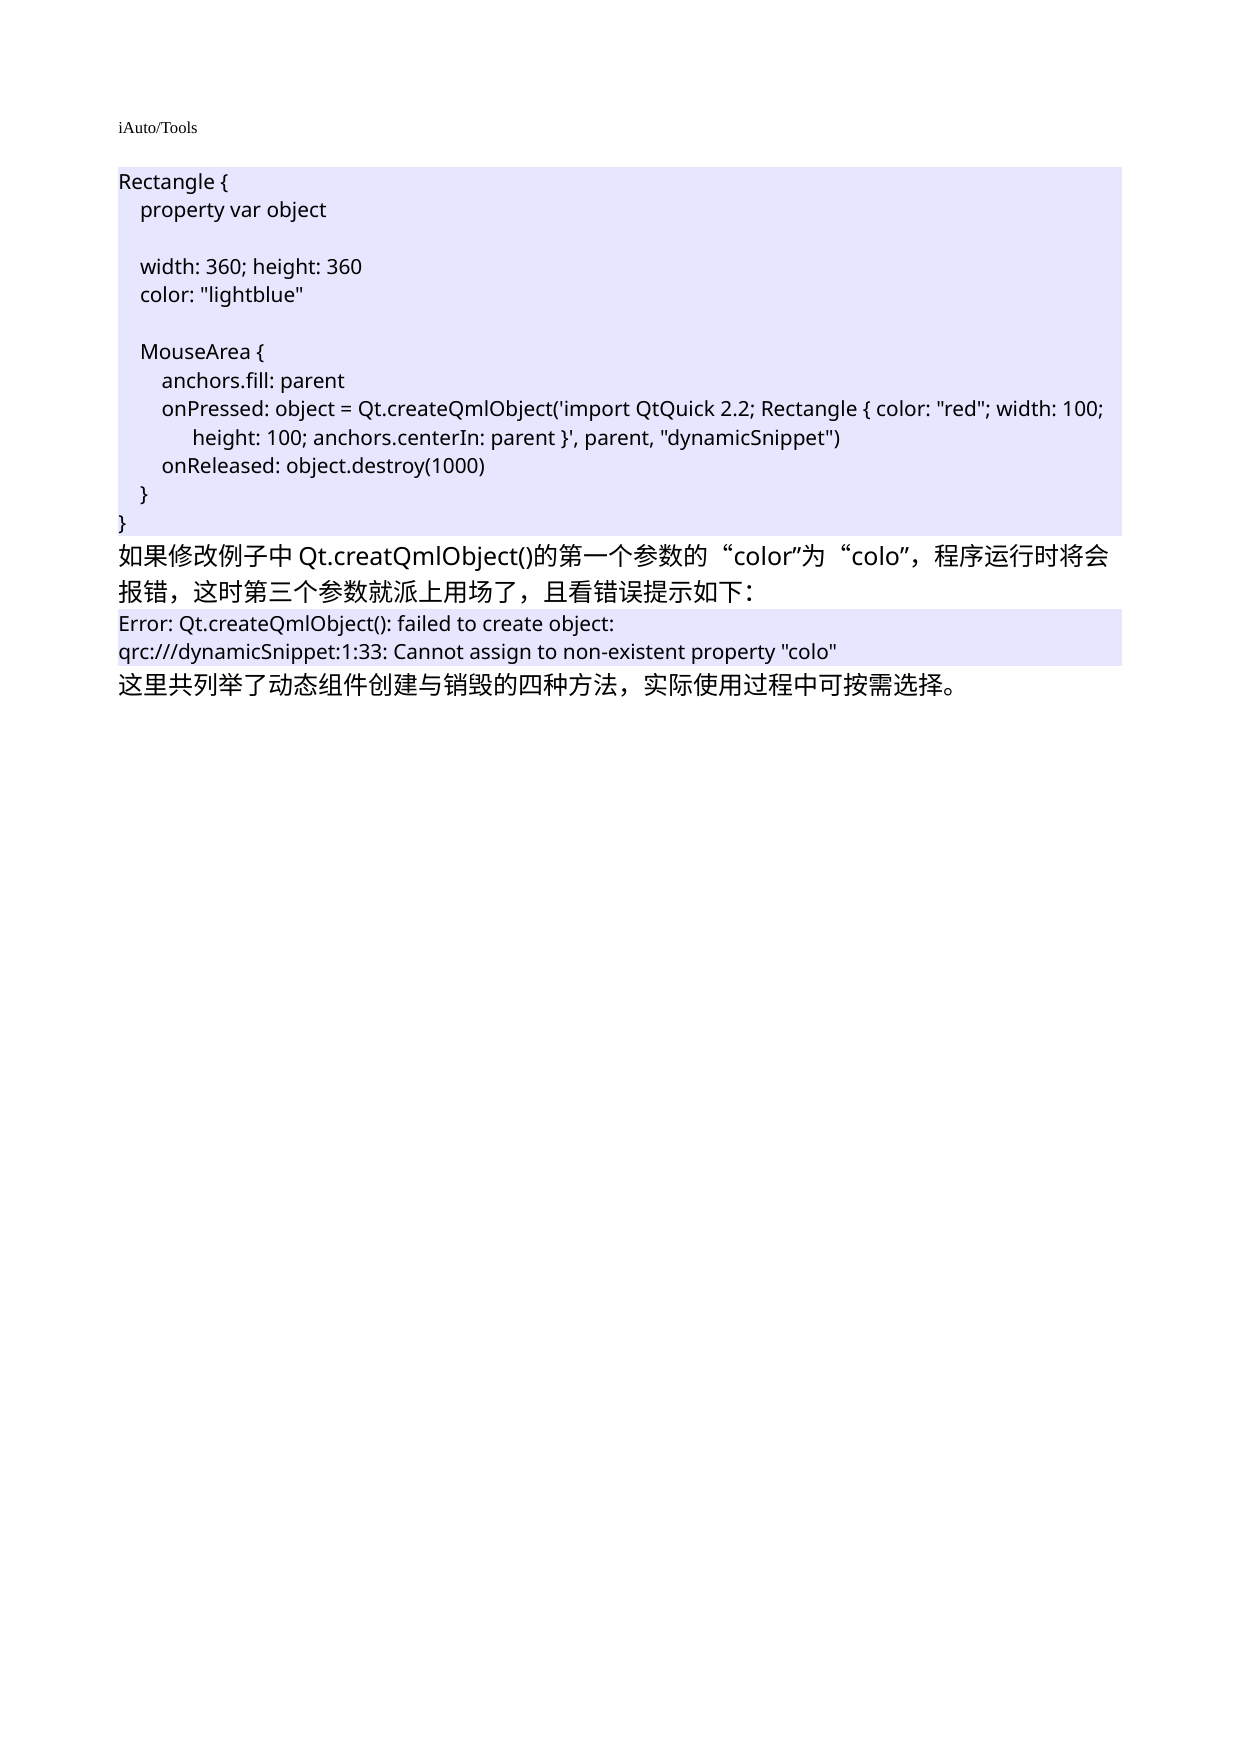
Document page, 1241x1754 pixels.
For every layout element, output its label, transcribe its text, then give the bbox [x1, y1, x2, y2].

text anchors.fill: parent [118, 366, 1122, 394]
text } [118, 479, 1122, 508]
text color: "lightblue" [118, 281, 1122, 309]
text qrc:///dynamicSnippet:1:33: Cannot assign to non-existent property "colo" [118, 637, 1122, 666]
text property var object [118, 195, 1122, 224]
text onReleased: object.destroy(1000) [118, 451, 1122, 479]
text onPressed: object = Qt.createQmlObject('import QtQuick 2.2; Rectangle { color: "red"; width: 100; height: 100; anchors.centerIn: parent }', parent, "dynamicSnippet") [118, 394, 1122, 451]
text Rectangle { [118, 167, 1122, 195]
text MouseArea { [118, 337, 1122, 366]
text Error: Qt.createQmlObject(): failed to create object: [118, 609, 1122, 637]
text } [118, 508, 1122, 536]
text 这里共列举了动态组件创建与销毁的四种方法，实际使用过程中可按需选择。 [118, 666, 1122, 702]
text 如果修改例子中Qt.creatQmlObject()的第一个参数的“color”为“colo”，程序运行时将会报错，这时第三个参数就派上用场了，且看错误提示如下： [118, 536, 1122, 609]
text width: 360; height: 360 [118, 252, 1122, 281]
